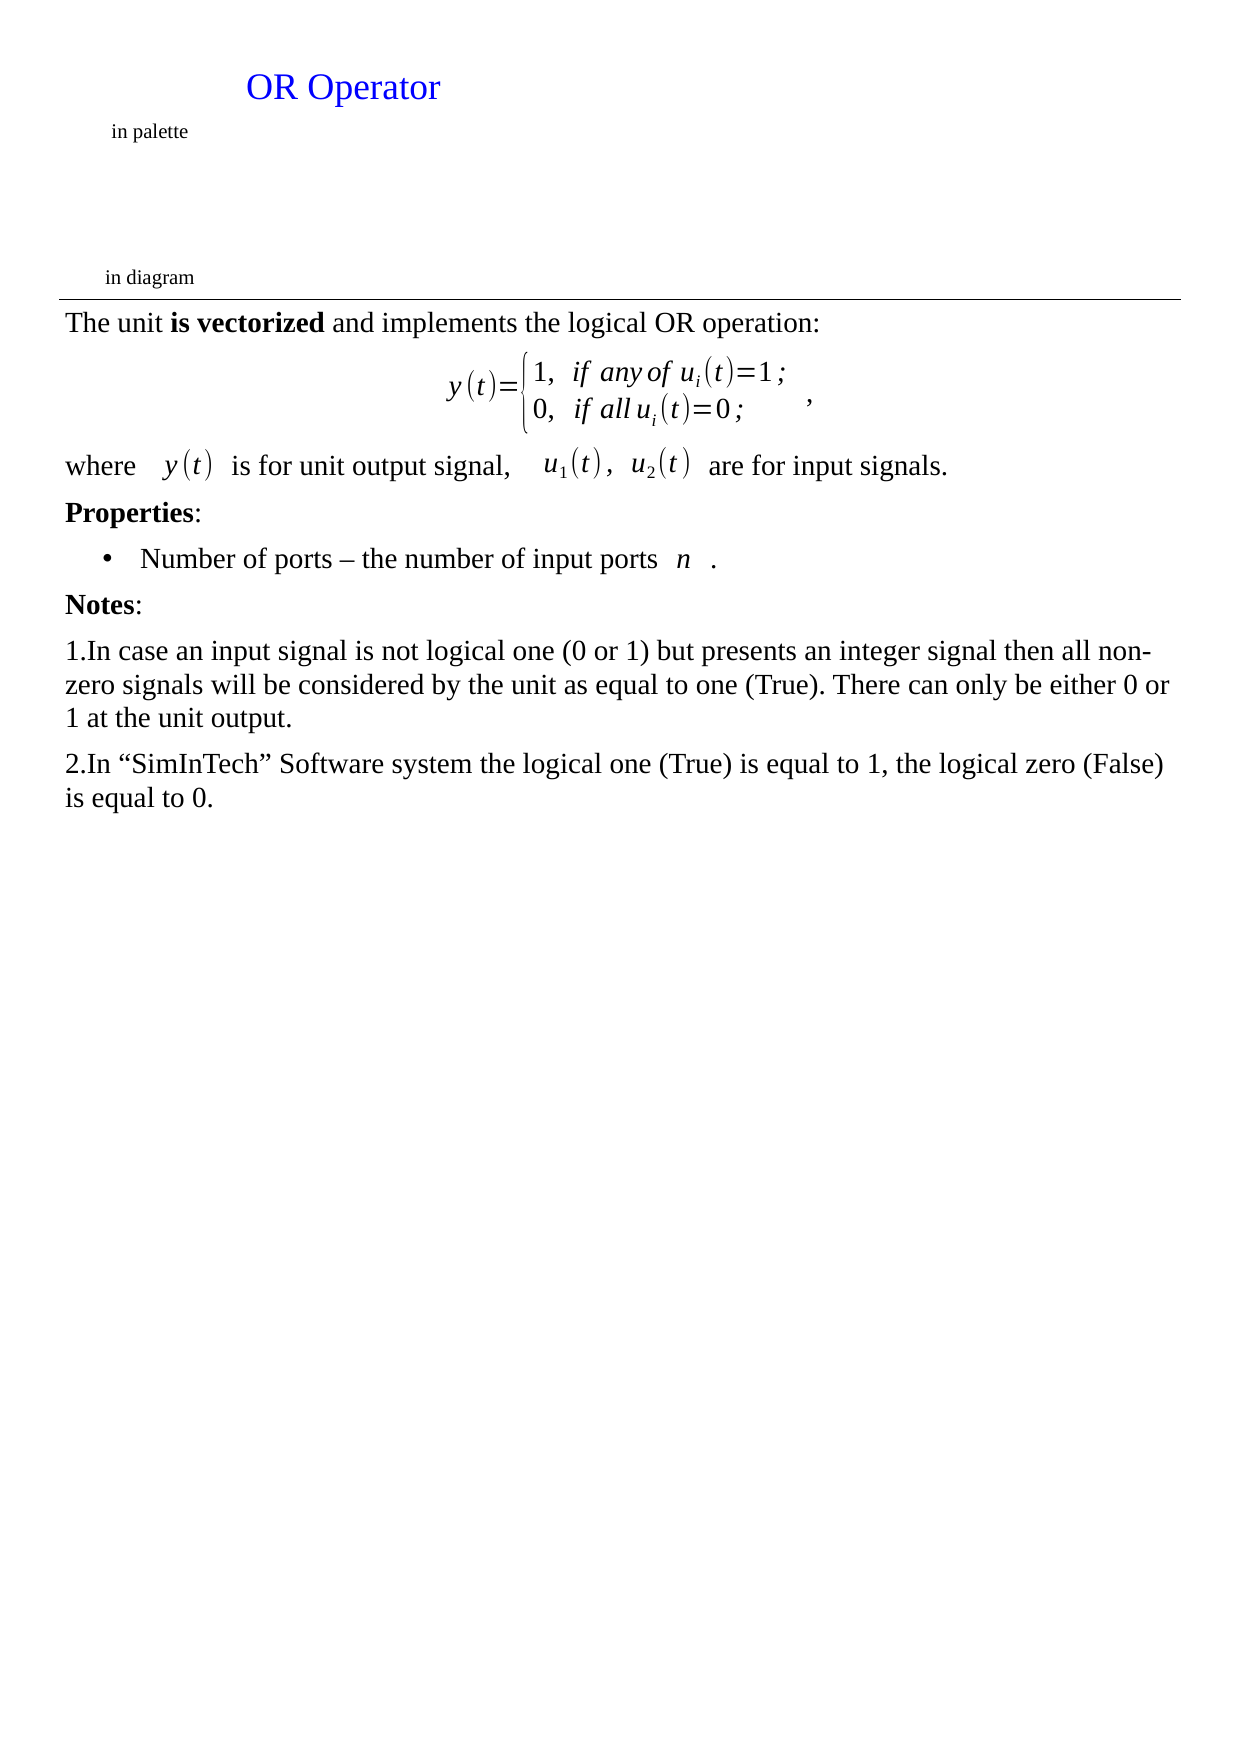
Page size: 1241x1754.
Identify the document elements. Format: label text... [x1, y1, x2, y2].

table_cell [240, 154, 1181, 259]
table_cell The unit is vectorized and implements the logical OR operation: , where is for unit output signal, are for input signals. Properties: Number of ports – the number of input ports. Notes: In case an input signal is not logical one (0 or 1) but presents an integer signal then all non-zero signals will be considered by the unit as equal to one (True). There can only be either 0 or 1 at the unit output. In “SimInTech” Software system the logical one (True) is equal to 1, the logical zero (False) is equal to 0. [59, 300, 1181, 832]
table_cell [240, 259, 1181, 299]
table_header OR Operator [240, 59, 1181, 114]
table_cell [59, 154, 240, 259]
table_cell [240, 114, 1181, 154]
table_cell in diagram [59, 259, 240, 299]
table_header [59, 59, 240, 114]
table_cell in palette [59, 114, 240, 154]
